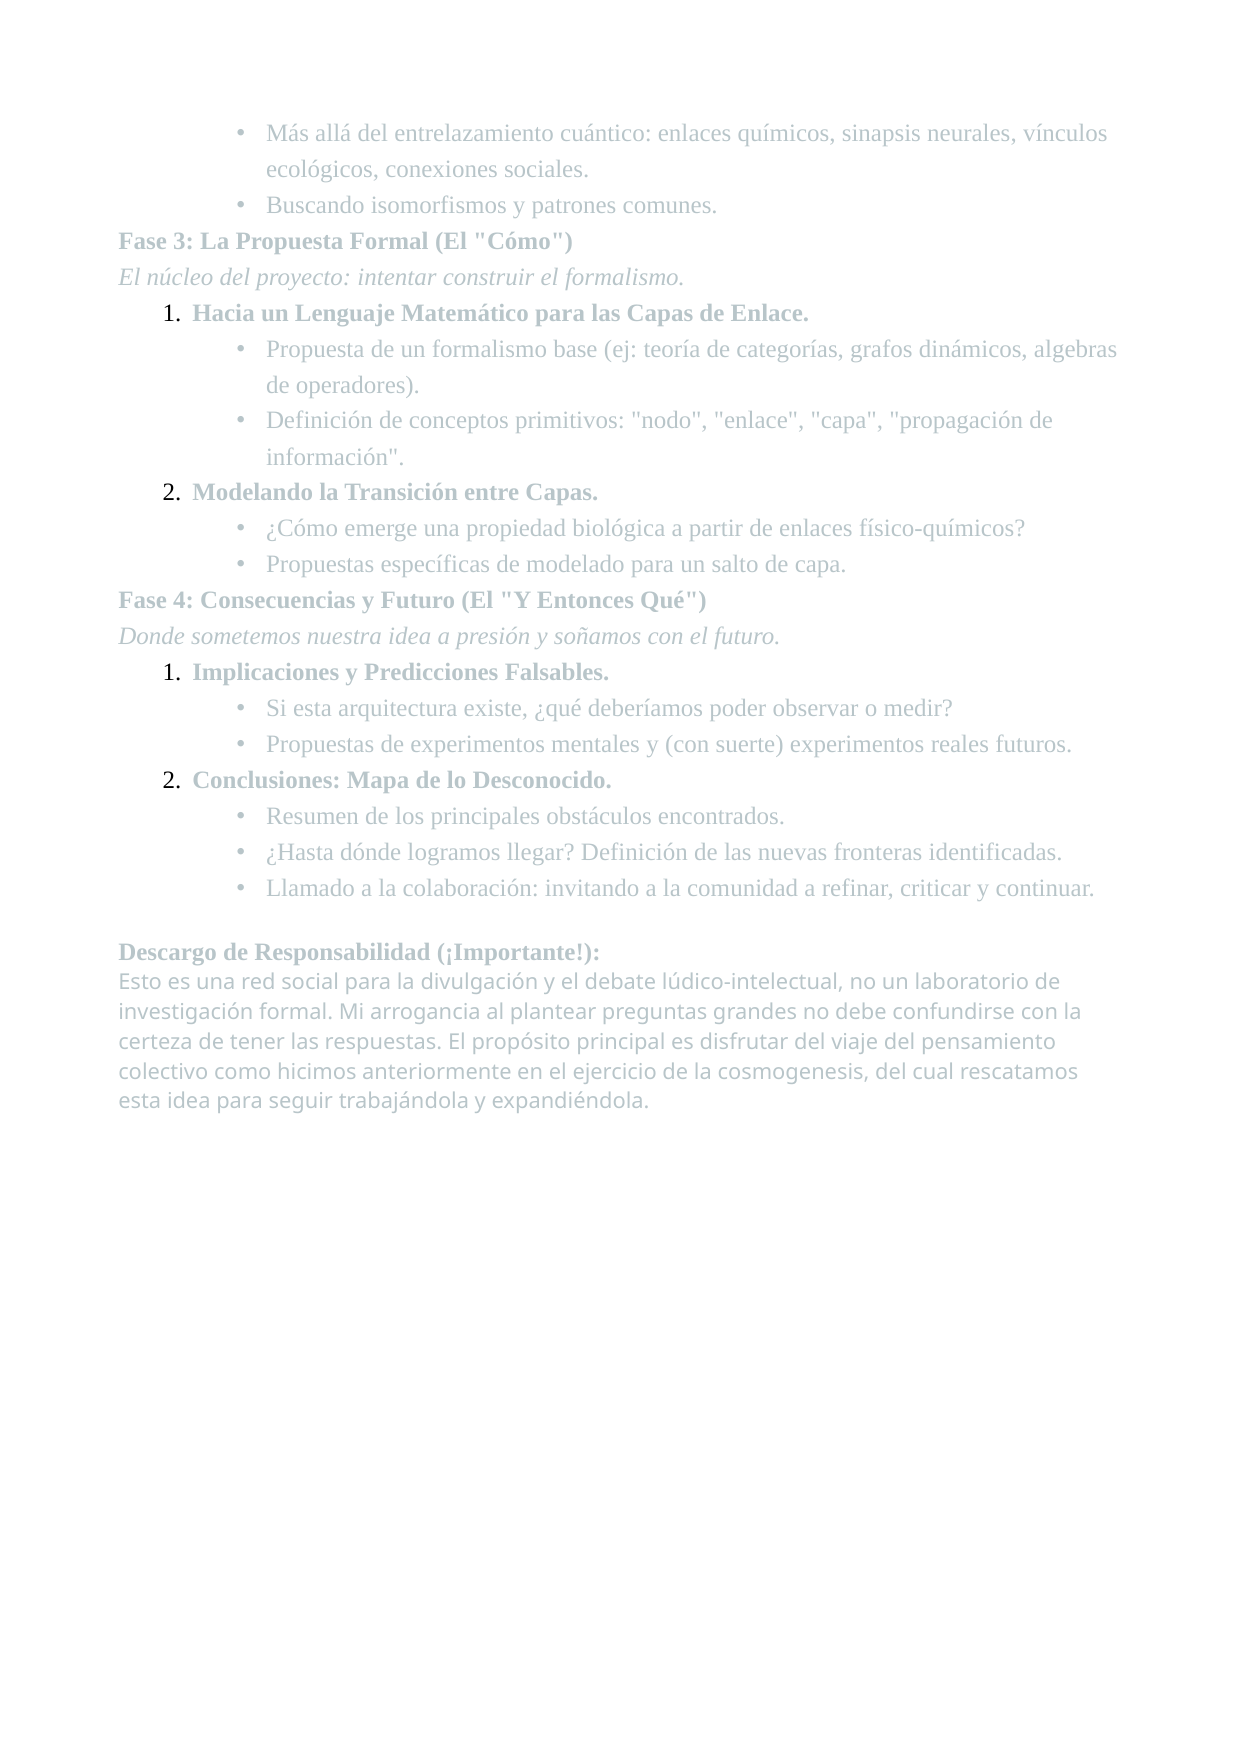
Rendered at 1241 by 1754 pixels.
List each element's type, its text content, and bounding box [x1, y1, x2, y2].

list Si esta arquitectura existe, ¿qué deberíamos poder observar o medir? [236, 693, 1122, 722]
list ¿Cómo emerge una propiedad biológica a partir de enlaces físico-químicos? [236, 513, 1122, 542]
list Conclusiones: Mapa de lo Desconocido. [162, 765, 1122, 794]
list Implicaciones y Predicciones Falsables. [162, 657, 1122, 686]
text Descargo de Responsabilidad (¡Importante!): Esto es una red social para la divulgación y el debate lúdico-intelectual, no un laboratorio de investigación formal. Mi arrogancia al plantear preguntas grandes no debe confundirse con la certeza de tener las respuestas. El propósito principal es disfrutar del viaje del pensamiento colectivo como hicimos anteriormente en el ejercicio de la cosmogenesis, del cual rescatamos esta idea para seguir trabajándola y expandiéndola. [118, 937, 1122, 1115]
list Definición de conceptos primitivos: "nodo", "enlace", "capa", "propagación de información". [236, 406, 1122, 470]
list Hacia un Lenguaje Matemático para las Capas de Enlace. [162, 298, 1122, 327]
text Fase 3: La Propuesta Formal (El "Cómo") El núcleo del proyecto: intentar construir el formalismo. [118, 226, 1122, 291]
list Propuestas específicas de modelado para un salto de capa. [236, 549, 1122, 578]
list Más allá del entrelazamiento cuántico: enlaces químicos, sinapsis neurales, vínculos ecológicos, conexiones sociales. [236, 118, 1122, 183]
list Propuestas de experimentos mentales y (con suerte) experimentos reales futuros. [236, 729, 1122, 758]
list Propuesta de un formalismo base (ej: teoría de categorías, grafos dinámicos, algebras de operadores). [236, 334, 1122, 398]
list Buscando isomorfismos y patrones comunes. [236, 190, 1122, 219]
list Llamado a la colaboración: invitando a la comunidad a refinar, criticar y continuar. [236, 873, 1122, 902]
list ¿Hasta dónde logramos llegar? Definición de las nuevas fronteras identificadas. [236, 837, 1122, 866]
text Fase 4: Consecuencias y Futuro (El "Y Entonces Qué") Donde sometemos nuestra idea a presión y soñamos con el futuro. [118, 585, 1122, 650]
list Resumen de los principales obstáculos encontrados. [236, 801, 1122, 830]
list Modelando la Transición entre Capas. [162, 477, 1122, 506]
